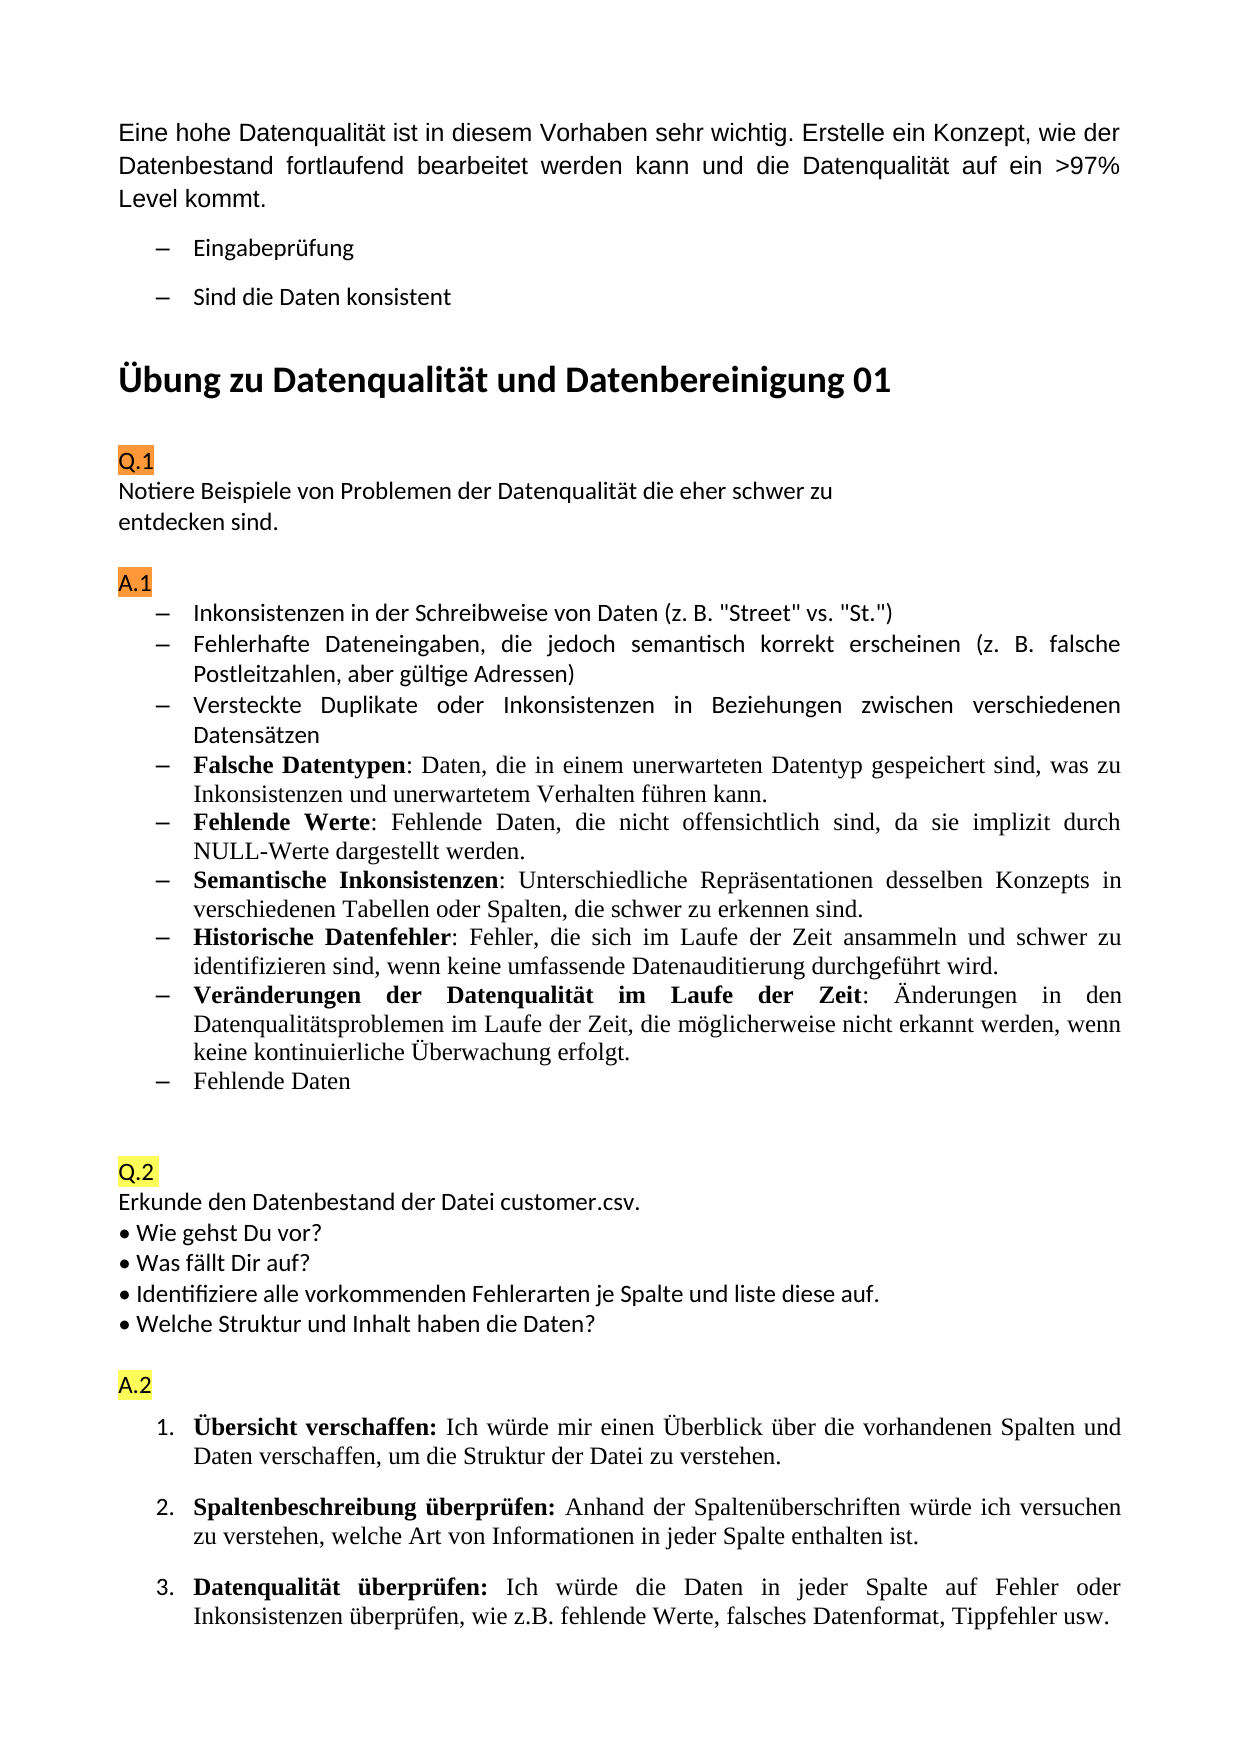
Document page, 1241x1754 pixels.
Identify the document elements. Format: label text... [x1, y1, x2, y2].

list Sind die Daten konsistent [156, 281, 1122, 312]
list Inkonsistenzen in der Schreibweise von Daten (z. B. "Street" vs. "St.") [156, 597, 1122, 628]
text entdecken sind. [118, 506, 1122, 536]
list Versteckte Duplikate oder Inkonsistenzen in Beziehungen zwischen verschiedenen Datensätzen [156, 689, 1122, 750]
list Falsche Datentypen: Daten, die in einem unerwarteten Datentyp gespeichert sind, was zu Inkonsistenzen und unerwartetem Verhalten führen kann. [156, 750, 1122, 807]
list Historische Datenfehler: Fehler, die sich im Laufe der Zeit ansammeln und schwer zu identifizieren sind, wenn keine umfassende Datenauditierung durchgeführt wird. [156, 922, 1122, 980]
text • Wie gehst Du vor? [118, 1217, 1122, 1248]
text • Welche Struktur und Inhalt haben die Daten? [118, 1309, 1122, 1339]
text • Identifiziere alle vorkommenden Fehlerarten je Spalte und liste diese auf. [118, 1278, 1122, 1309]
list Fehlende Werte: Fehlende Daten, die nicht offensichtlich sind, da sie implizit durch NULL-Werte dargestellt werden. [156, 807, 1122, 865]
list Eingabeprüfung [156, 232, 1122, 262]
list Fehlerhafte Dateneingaben, die jedoch semantisch korrekt erscheinen (z. B. falsche Postleitzahlen, aber gültige Adressen) [156, 628, 1122, 689]
list Übersicht verschaffen: Ich würde mir einen Überblick über die vorhandenen Spalten und Daten verschaffen, um die Struktur der Datei zu verstehen. [156, 1411, 1122, 1470]
list Spaltenbeschreibung überprüfen: Anhand der Spaltenüberschriften würde ich versuchen zu verstehen, welche Art von Informationen in jeder Spalte enthalten ist. [156, 1491, 1122, 1550]
list Semantische Inkonsistenzen: Unterschiedliche Repräsentationen desselben Konzepts in verschiedenen Tabellen oder Spalten, die schwer zu erkennen sind. [156, 865, 1122, 922]
text Q.2 [118, 1156, 1122, 1187]
text A.1 [118, 567, 1122, 597]
text Notiere Beispiele von Problemen der Datenqualität die eher schwer zu [118, 475, 1122, 506]
list Fehlende Daten [156, 1066, 1122, 1095]
text Eine hohe Datenqualität ist in diesem Vorhaben sehr wichtig. Erstelle ein Konzept, wie der Datenbestand fortlaufend bearbeitet werden kann und die Datenqualität auf ein >97% Level kommt. [118, 118, 1122, 213]
list Veränderungen der Datenqualität im Laufe der Zeit: Änderungen in den Datenqualitätsproblemen im Laufe der Zeit, die möglicherweise nicht erkannt werden, wenn keine kontinuierliche Überwachung erfolgt. [156, 980, 1122, 1066]
text • Was fällt Dir auf? [118, 1248, 1122, 1278]
subtitle Übung zu Datenqualität und Datenbereinigung 01 [118, 356, 1122, 402]
text Erkunde den Datenbestand der Datei customer.csv. [118, 1187, 1122, 1217]
list Datenqualität überprüfen: Ich würde die Daten in jeder Spalte auf Fehler oder Inkonsistenzen überprüfen, wie z.B. fehlende Werte, falsches Datenformat, Tippfehler usw. [156, 1571, 1122, 1630]
text A.2 [118, 1370, 1122, 1400]
text Q.1 [118, 445, 1122, 475]
